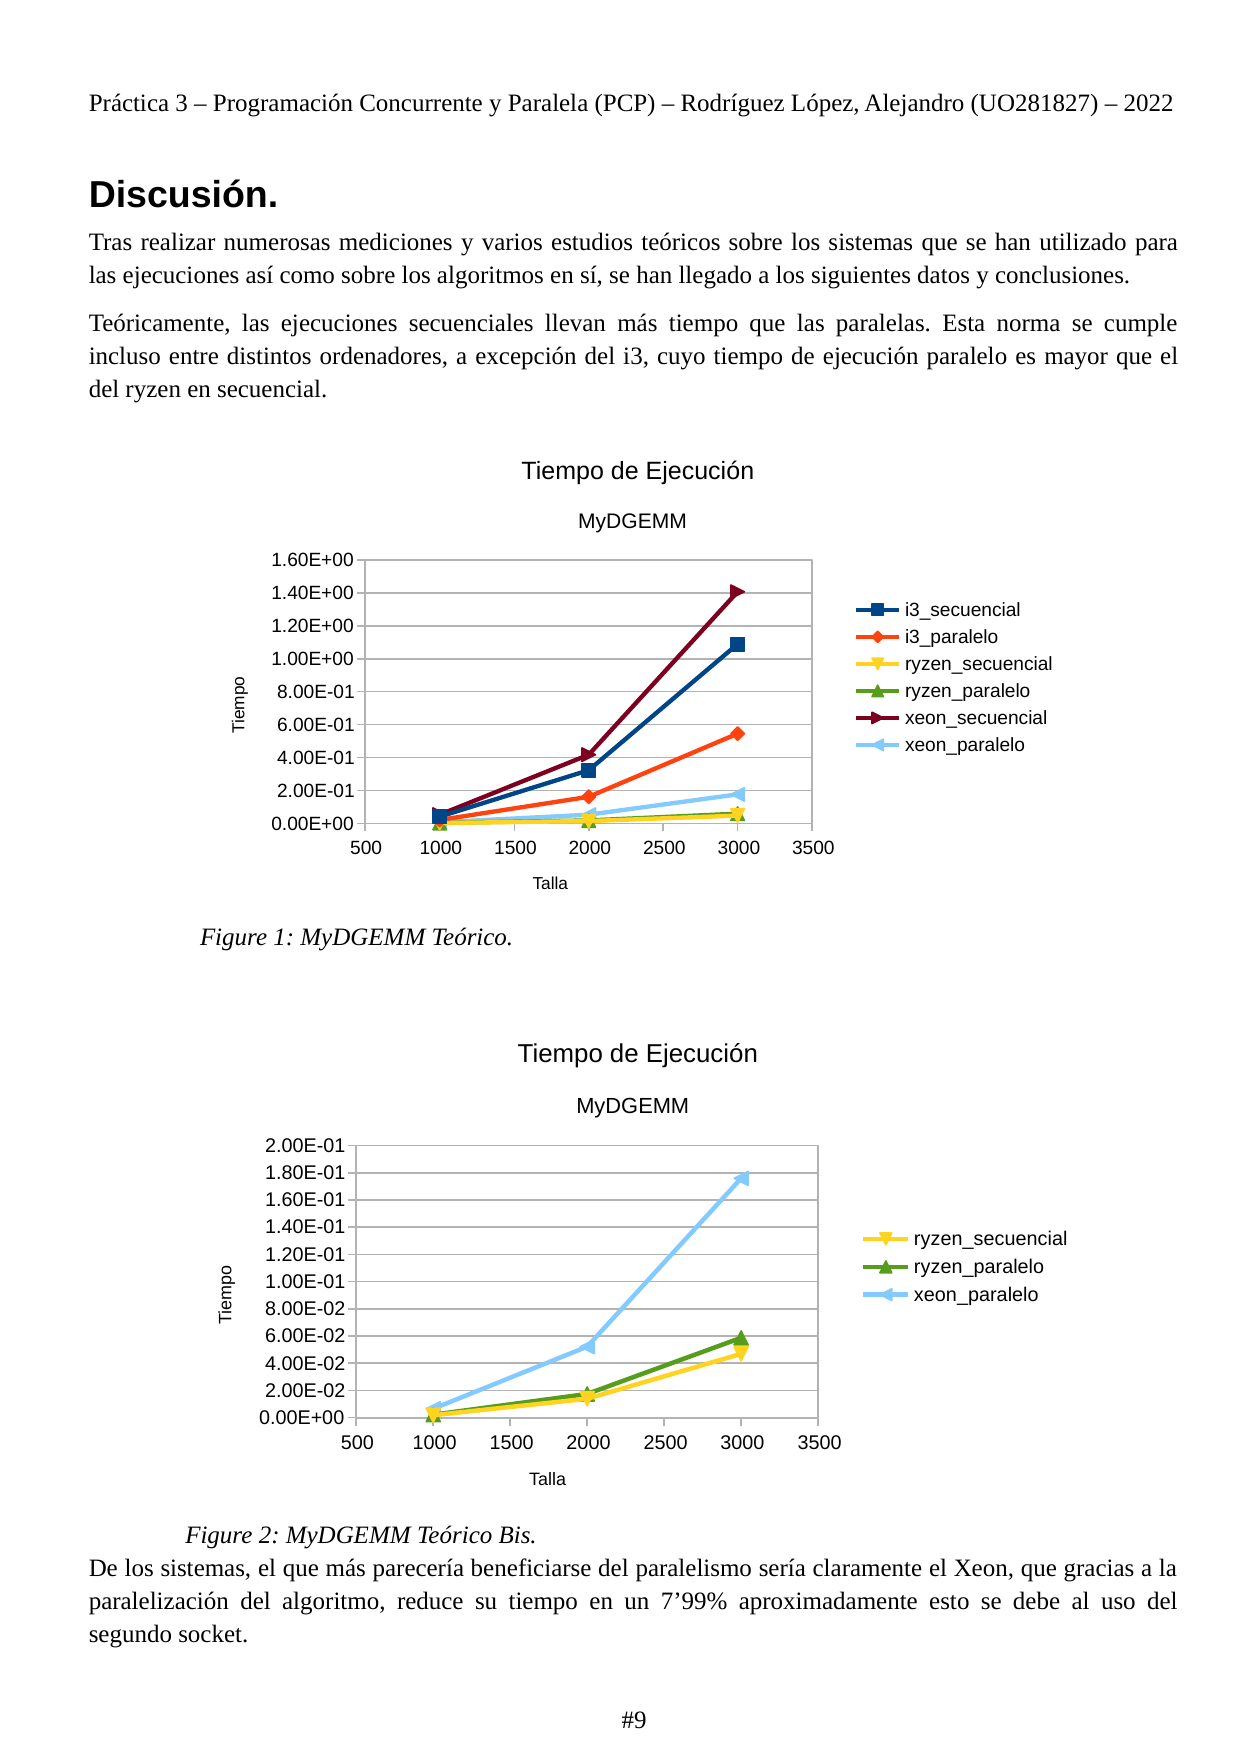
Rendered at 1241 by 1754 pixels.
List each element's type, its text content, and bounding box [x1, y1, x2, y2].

text Figure 2: MyDGEMM Teórico Bis. [185, 1519, 1082, 1549]
subtitle Discusión. [88, 172, 1179, 215]
text De los sistemas, el que más parecería beneficiarse del paralelismo sería claramente el Xeon, que gracias a la paralelización del algoritmo, reduce su tiempo en un 7’99% aproximadamente esto se debe al uso del segundo socket. [88, 1003, 1179, 1648]
text Tras realizar numerosas mediciones y varios estudios teóricos sobre los sistemas que se han utilizado para las ejecuciones así como sobre los algoritmos en sí, se han llegado a los siguientes datos y conclusiones. [88, 227, 1179, 289]
text Figure 1: MyDGEMM Teórico. [200, 922, 1068, 951]
text Teóricamente, las ejecuciones secuenciales llevan más tiempo que las paralelas. Esta norma se cumple incluso entre distintos ordenadores, a excepción del i3, cuyo tiempo de ejecución paralelo es mayor que el del ryzen en secuencial. [88, 308, 1179, 403]
